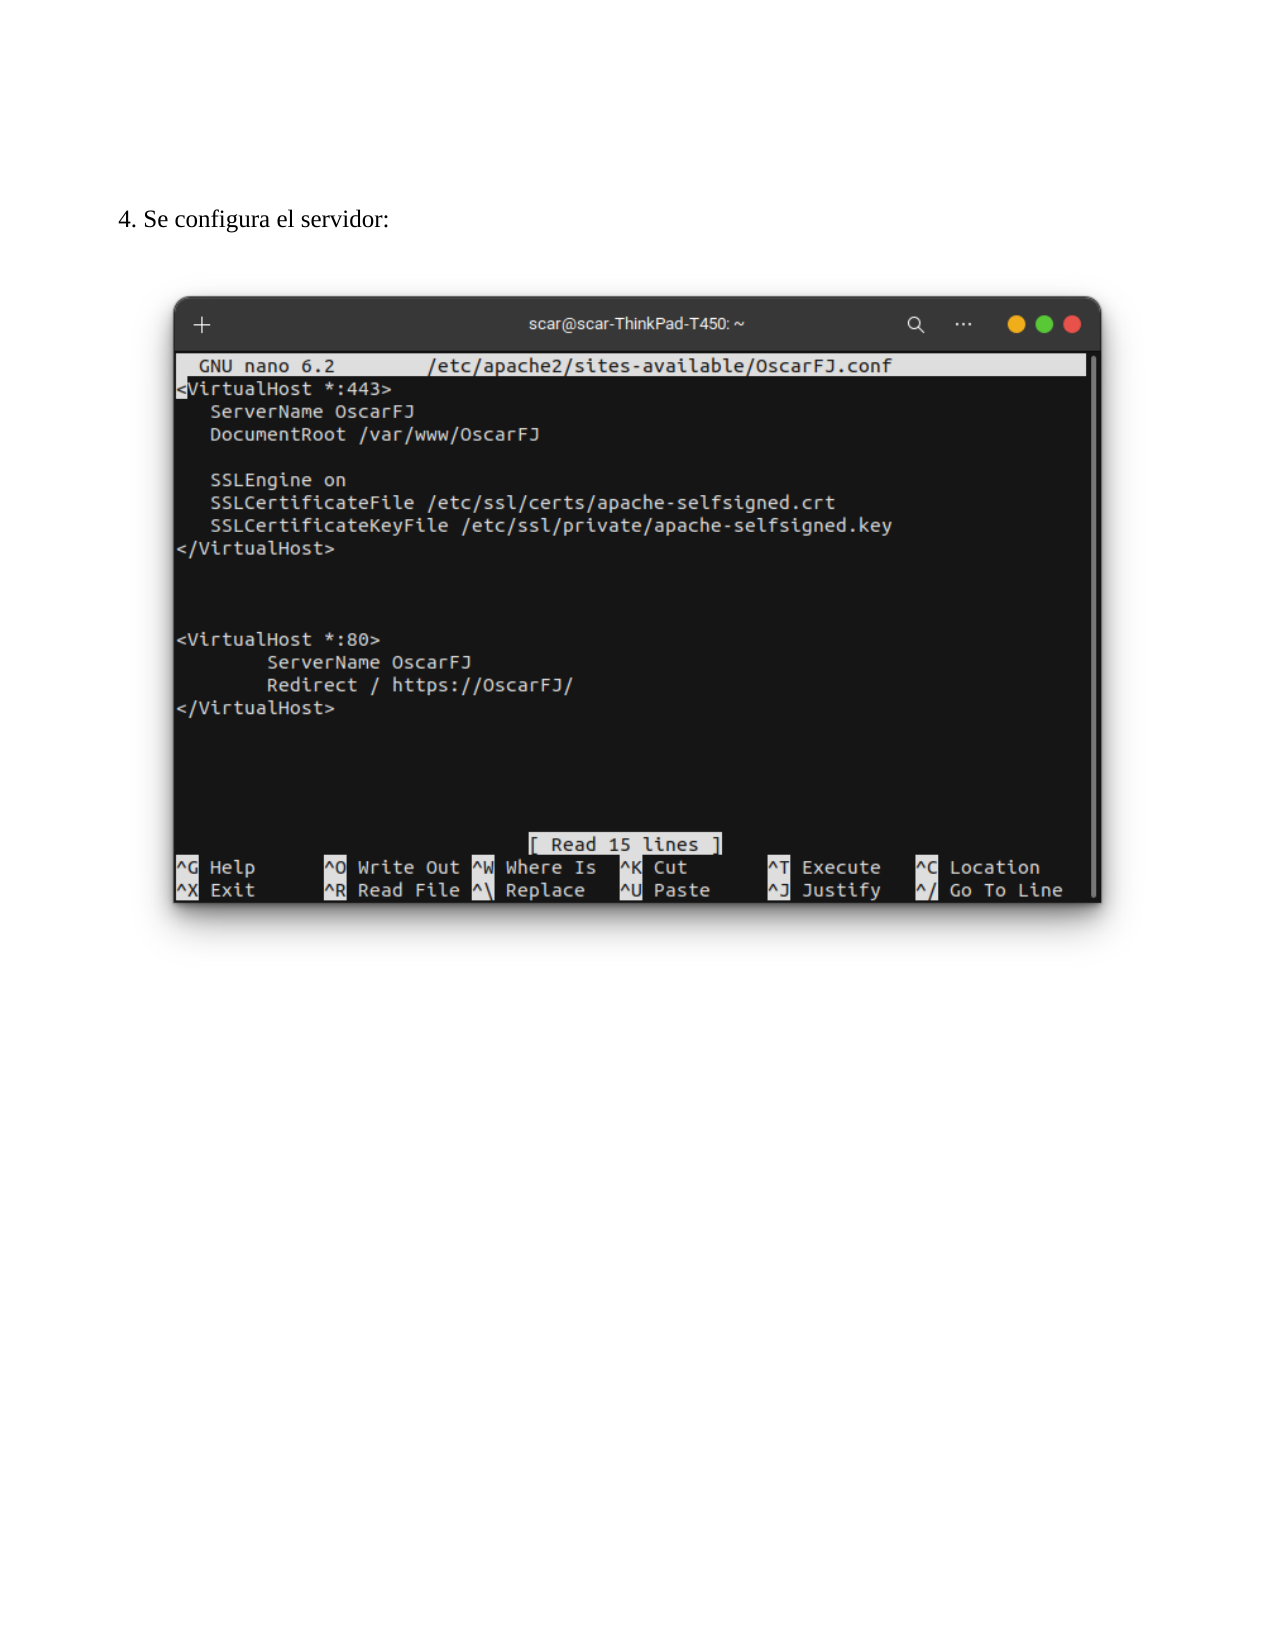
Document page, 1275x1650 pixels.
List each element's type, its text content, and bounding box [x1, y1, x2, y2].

picture [118, 261, 1157, 979]
text 4. Se configura el servidor: [118, 204, 1157, 233]
